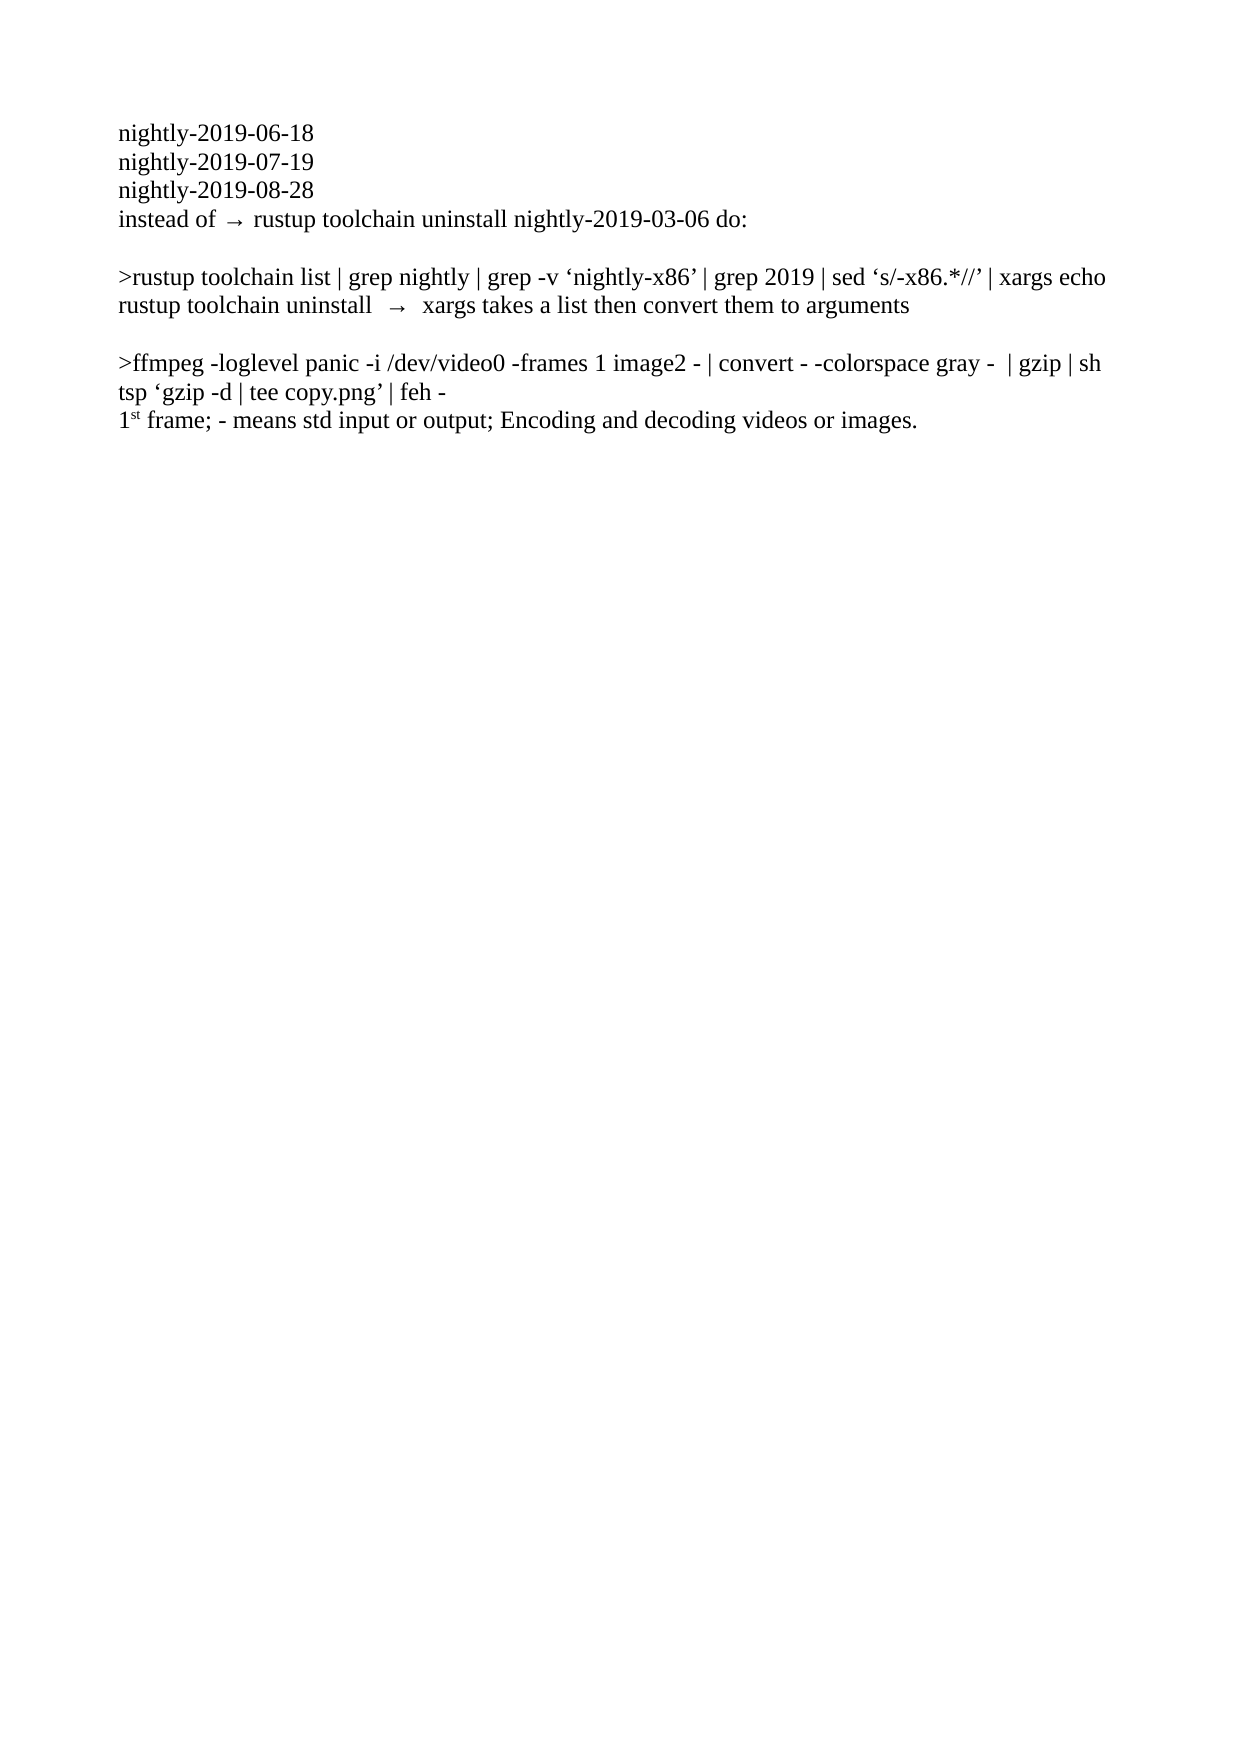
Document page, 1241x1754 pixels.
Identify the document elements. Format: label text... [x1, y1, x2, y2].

text nightly-2019-08-28 [118, 176, 1122, 204]
text instead of → rustup toolchain uninstall nightly-2019-03-06 do: [118, 204, 1122, 233]
text >ffmpeg -loglevel panic -i /dev/video0 -frames 1 image2 - | convert - -colorspace gray - | gzip | sh tsp ‘gzip -d | tee copy.png’ | feh - [118, 348, 1122, 406]
text 1st frame; - means std input or output; Encoding and decoding videos or images. [118, 406, 1122, 434]
text nightly-2019-06-18 [118, 118, 1122, 147]
text nightly-2019-07-19 [118, 147, 1122, 176]
text >rustup toolchain list | grep nightly | grep -v ‘nightly-x86’ | grep 2019 | sed ‘s/-x86.*//’ | xargs echo rustup toolchain uninstall → xargs takes a list then convert them to arguments [118, 262, 1122, 319]
